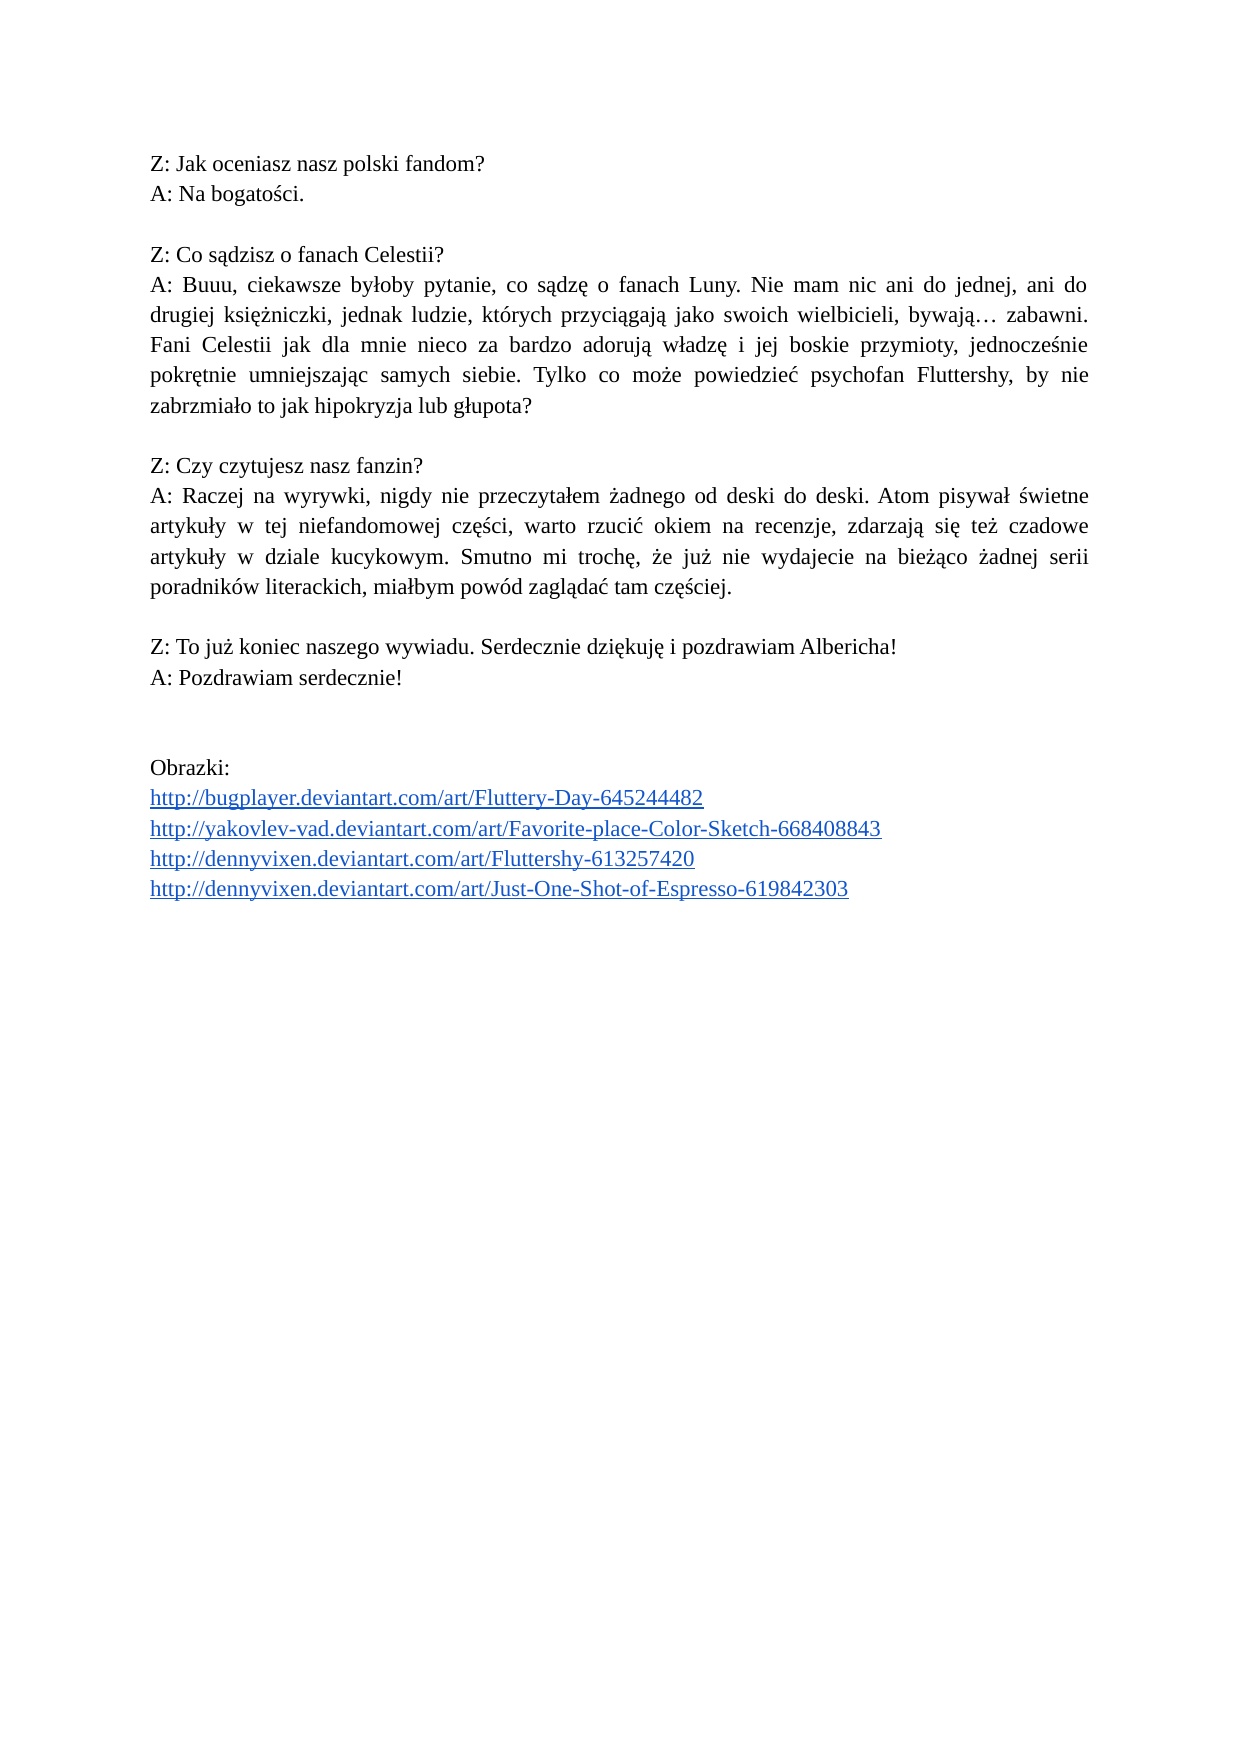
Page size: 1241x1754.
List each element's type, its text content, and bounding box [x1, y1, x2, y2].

text A: Na bogatości. [150, 180, 1090, 207]
text A: Pozdrawiam serdecznie! [150, 663, 1090, 690]
text Obrazki: [150, 754, 1090, 781]
text http://dennyvixen.deviantart.com/art/Just-One-Shot-of-Espresso-619842303 [150, 875, 1090, 901]
text A: Buuu, ciekawsze byłoby pytanie, co sądzę o fanach Luny. Nie mam nic ani do jednej, ani do drugiej księżniczki, jednak ludzie, których przyciągają jako swoich wielbicieli, bywają… zabawni. Fani Celestii jak dla mnie nieco za bardzo adorują władzę i jej boskie przymioty, jednocześnie pokrętnie umniejszając samych siebie. Tylko co może powiedzieć psychofan Fluttershy, by nie zabrzmiało to jak hipokryzja lub głupota? [150, 271, 1090, 418]
text Z: Co sądzisz o fanach Celestii? [150, 241, 1090, 267]
text http://dennyvixen.deviantart.com/art/Fluttershy-613257420 [150, 845, 1090, 871]
text http://yakovlev-vad.deviantart.com/art/Favorite-place-Color-Sketch-668408843 [150, 814, 1090, 841]
text Z: Czy czytujesz nasz fanzin? [150, 452, 1090, 478]
text http://bugplayer.deviantart.com/art/Fluttery-Day-645244482 [150, 784, 1090, 811]
text Z: Jak oceniasz nasz polski fandom? [150, 150, 1090, 176]
text A: Raczej na wyrywki, nigdy nie przeczytałem żadnego od deski do deski. Atom pisywał świetne artykuły w tej niefandomowej części, warto rzucić okiem na recenzje, zdarzają się też czadowe artykuły w dziale kucykowym. Smutno mi trochę, że już nie wydajecie na bieżąco żadnej serii poradników literackich, miałbym powód zaglądać tam częściej. [150, 482, 1090, 599]
text Z: To już koniec naszego wywiadu. Serdecznie dziękuję i pozdrawiam Albericha! [150, 633, 1090, 660]
